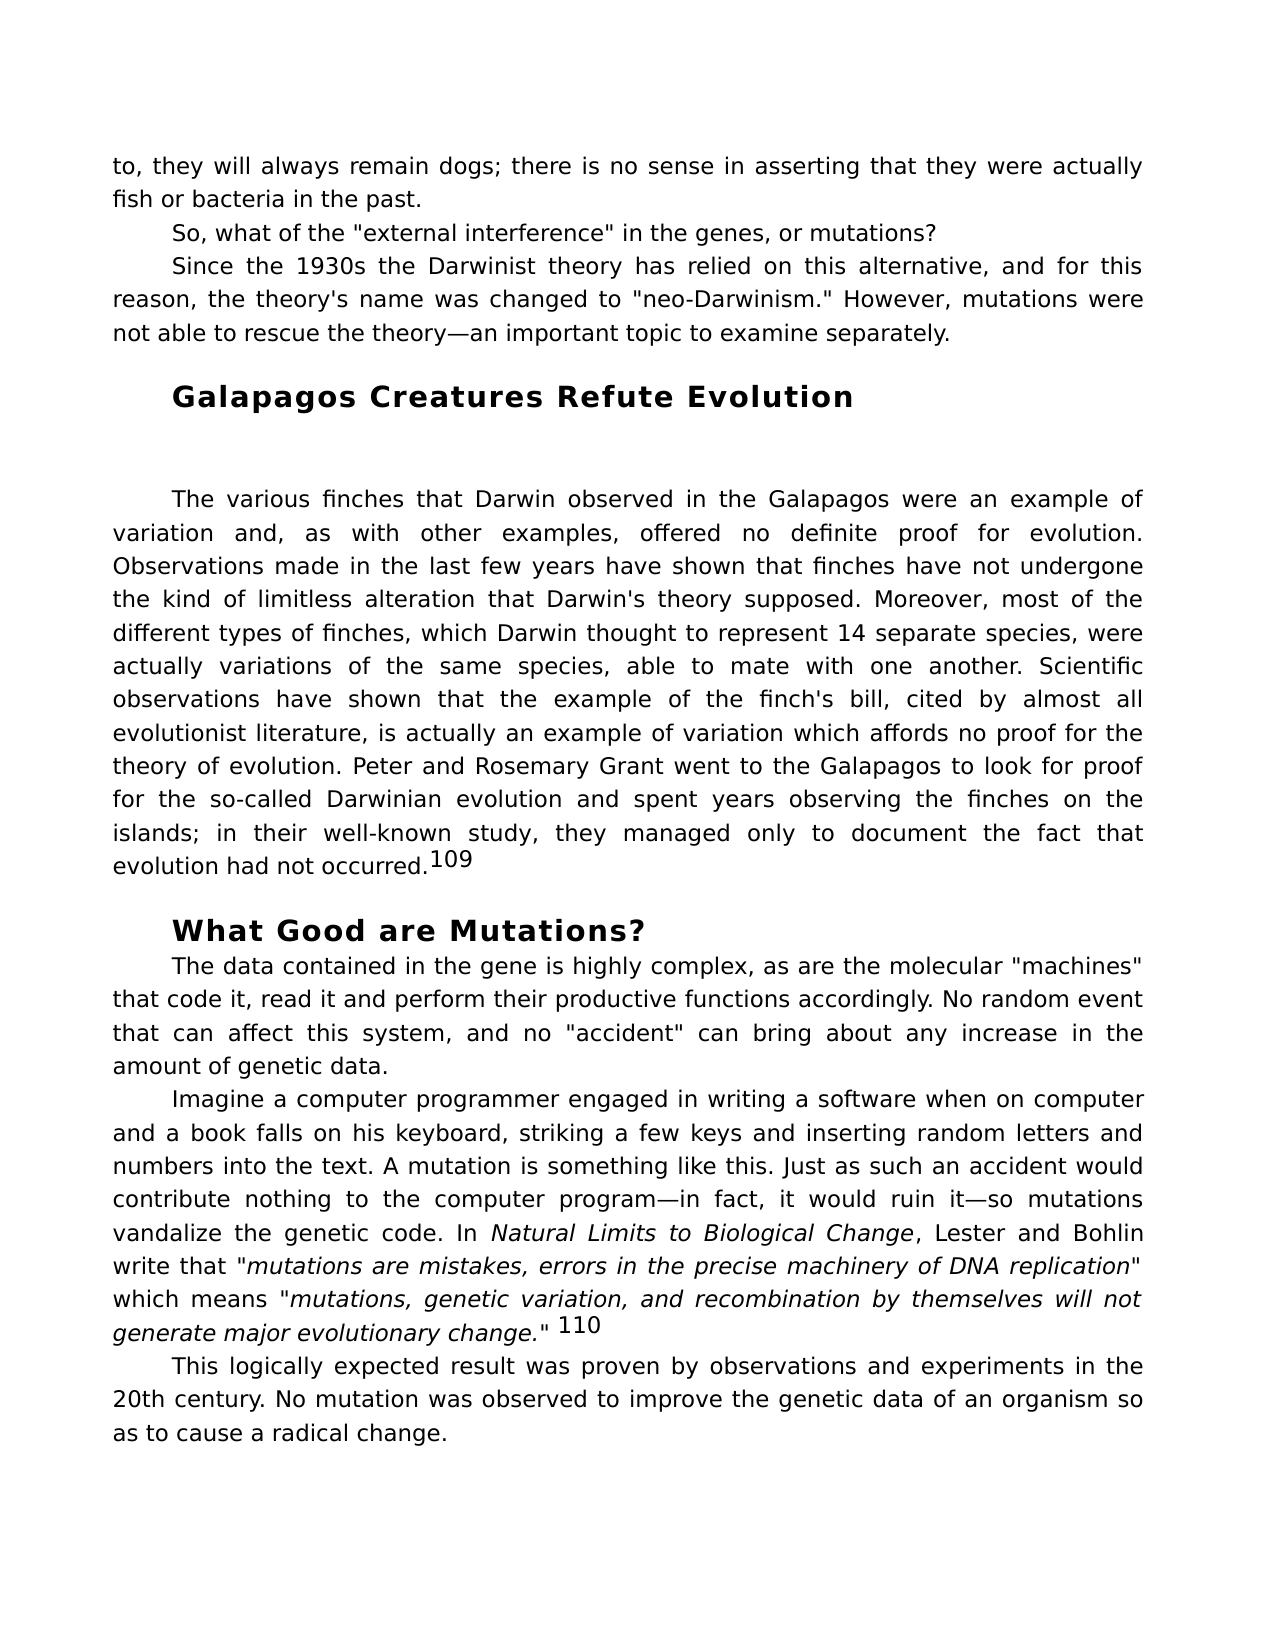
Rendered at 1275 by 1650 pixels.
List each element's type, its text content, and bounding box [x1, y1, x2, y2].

text This logically expected result was proven by observations and experiments in the 20th century. No mutation was observed to improve the genetic data of an organism so as to cause a radical change. [112, 1348, 1145, 1448]
text What Good are Mutations? [112, 914, 1145, 948]
text Since the 1930s the Darwinist theory has relied on this alternative, and for this reason, the theory's name was changed to "neo-Darwinism." However, mutations were not able to rescue the theory—an important topic to examine separately. [112, 248, 1145, 348]
text The data contained in the gene is highly complex, as are the molecular "machines" that code it, read it and perform their productive functions accordingly. No random event that can affect this system, and no "accident" can bring about any increase in the amount of genetic data. [112, 948, 1145, 1081]
text The various finches that Darwin observed in the Galapagos were an example of variation and, as with other examples, offered no definite proof for evolution. Observations made in the last few years have shown that finches have not undergone the kind of limitless alteration that Darwin's theory supposed. Moreover, most of the different types of finches, which Darwin thought to represent 14 separate species, were actually variations of the same species, able to mate with one another. Scientific observations have shown that the example of the finch's bill, cited by almost all evolutionist literature, is actually an example of variation which affords no proof for the theory of evolution. Peter and Rosemary Grant went to the Galapagos to look for proof for the so-called Darwinian evolution and spent years observing the finches on the islands; in their well-known study, they managed only to document the fact that evolution had not occurred.109 [112, 481, 1145, 881]
text So, what of the "external interference" in the genes, or mutations? [112, 214, 1145, 248]
text to, they will always remain dogs; there is no sense in asserting that they were actually fish or bacteria in the past. [112, 148, 1145, 214]
text Imagine a computer programmer engaged in writing a software when on computer and a book falls on his keyboard, striking a few keys and inserting random letters and numbers into the text. A mutation is something like this. Just as such an accident would contribute nothing to the computer program—in fact, it would ruin it—so mutations vandalize the genetic code. In Natural Limits to Biological Change, Lester and Bohlin write that "mutations are mistakes, errors in the precise machinery of DNA replication" which means "mutations, genetic variation, and recombination by themselves will not generate major evolutionary change." 110 [112, 1081, 1145, 1348]
text Galapagos Creatures Refute Evolution [112, 381, 1145, 414]
